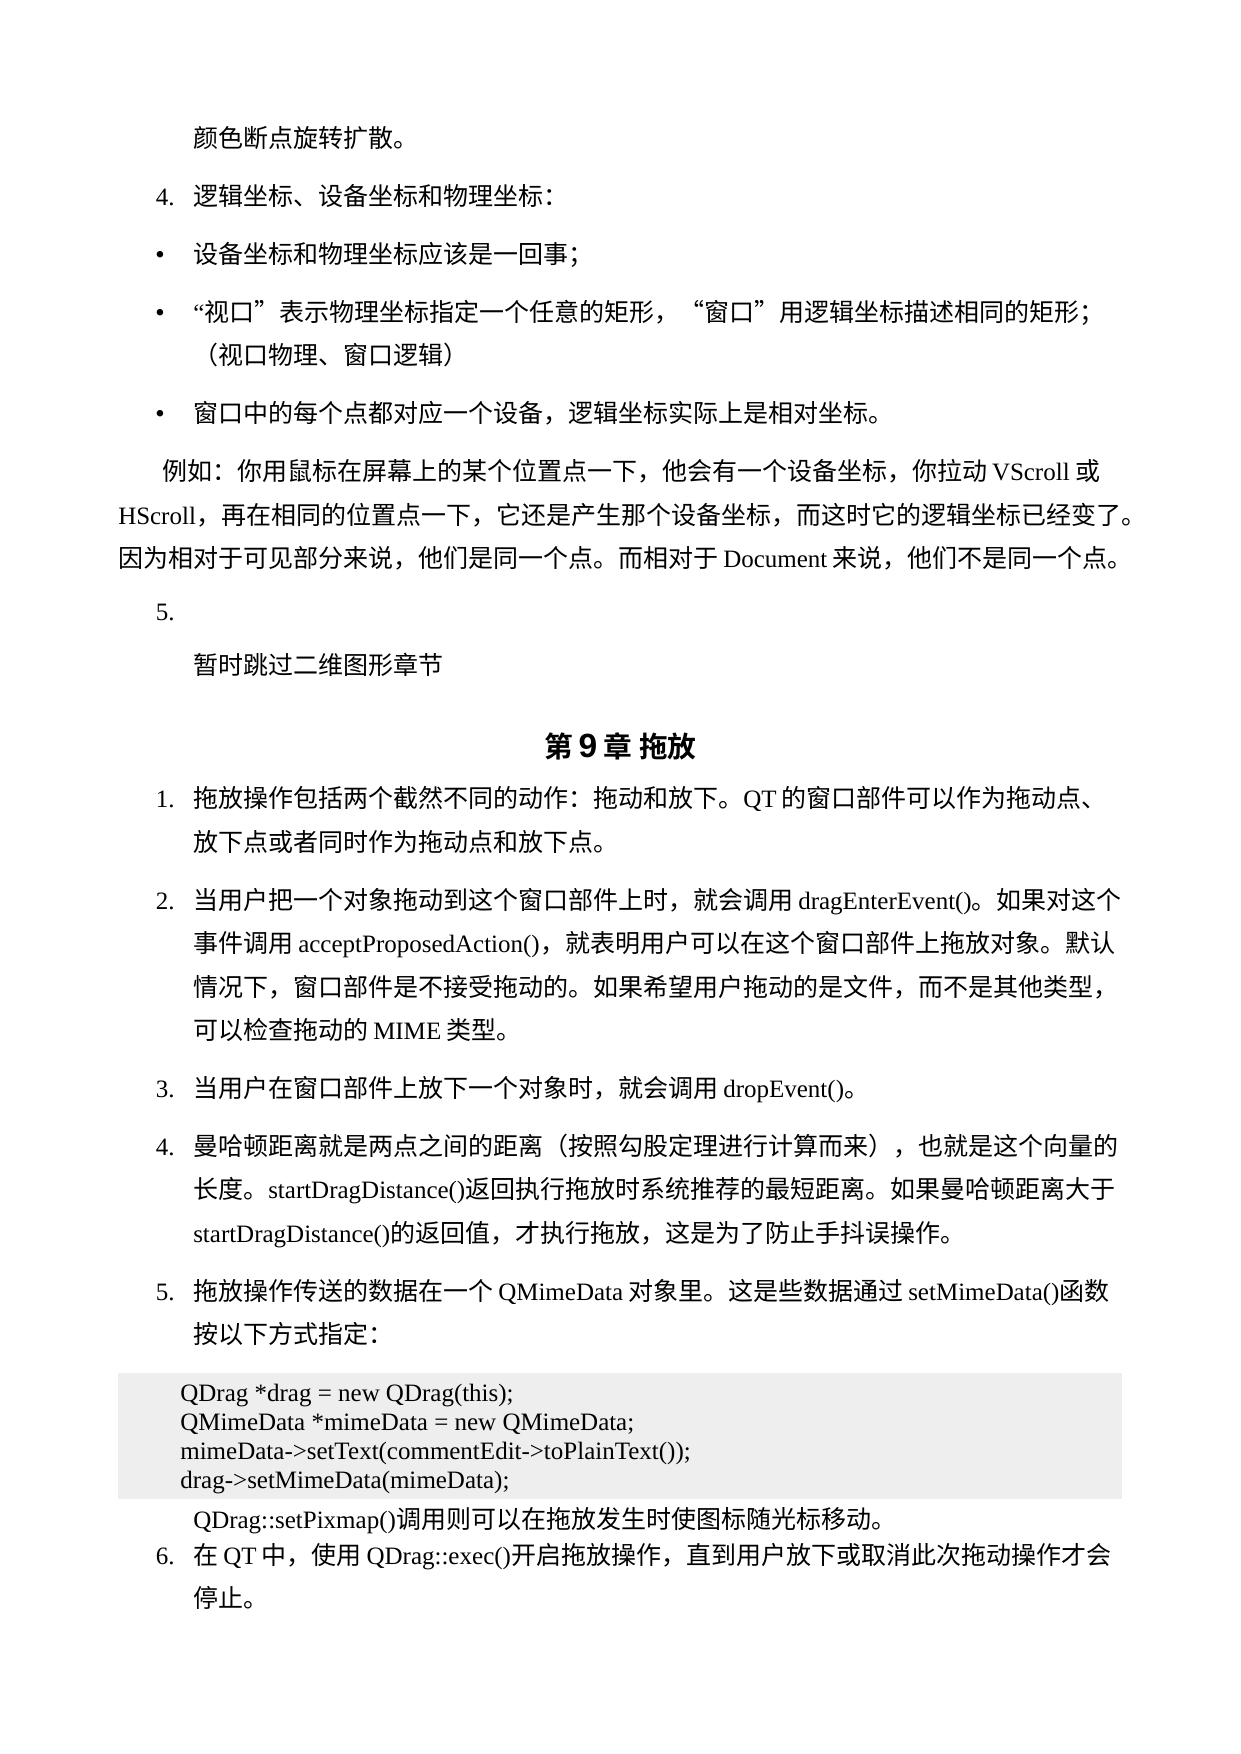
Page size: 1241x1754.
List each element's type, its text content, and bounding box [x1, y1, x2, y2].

list 暂时跳过二维图形章节 [156, 646, 1122, 682]
list 曼哈顿距离就是两点之间的距离（按照勾股定理进行计算而来），也就是这个向量的长度。startDragDistance()返回执行拖放时系统推荐的最短距离。如果曼哈顿距离大于startDragDistance()的返回值，才执行拖放，这是为了防止手抖误操作。 [156, 1126, 1122, 1249]
text 例如：你用鼠标在屏幕上的某个位置点一下，他会有一个设备坐标，你拉动VScroll或HScroll，再在相同的位置点一下，它还是产生那个设备坐标，而这时它的逻辑坐标已经变了。因为相对于可见部分来说，他们是同一个点。而相对于Document来说，他们不是同一个点。 [118, 452, 1122, 575]
list QDrag::setPixmap()调用则可以在拖放发生时使图标随光标移动。 [156, 1499, 1122, 1536]
list 拖放操作包括两个截然不同的动作：拖动和放下。QT的窗口部件可以作为拖动点、放下点或者同时作为拖动点和放下点。 [156, 779, 1122, 858]
list 当用户在窗口部件上放下一个对象时，就会调用dropEvent()。 [156, 1068, 1122, 1105]
list 颜色断点旋转扩散。 [156, 118, 1122, 154]
list 拖放操作传送的数据在一个QMimeData对象里。这是些数据通过setMimeData()函数按以下方式指定： [156, 1271, 1122, 1351]
list 当用户把一个对象拖动到这个窗口部件上时，就会调用dragEnterEvent()。如果对这个事件调用acceptProposedAction()，就表明用户可以在这个窗口部件上拖放对象。默认情况下，窗口部件是不接受拖动的。如果希望用户拖动的是文件，而不是其他类型，可以检查拖动的MIME类型。 [156, 880, 1122, 1047]
list 在QT中，使用QDrag::exec()开启拖放操作，直到用户放下或取消此次拖动操作才会停止。 [156, 1536, 1122, 1615]
table_header QDrag *drag = new QDrag(this); QMimeData *mimeData = new QMimeData; mimeData->setText(commentEdit->toPlainText()); drag->setMimeData(mimeData); [118, 1373, 1122, 1499]
list 窗口中的每个点都对应一个设备，逻辑坐标实际上是相对坐标。 [156, 394, 1122, 430]
subtitle 第9章 拖放 [118, 724, 1122, 766]
list “视口”表示物理坐标指定一个任意的矩形，“窗口”用逻辑坐标描述相同的矩形；（视口物理、窗口逻辑） [156, 292, 1122, 372]
list 逻辑坐标、设备坐标和物理坐标： [156, 176, 1122, 212]
list 设备坐标和物理坐标应该是一回事； [156, 234, 1122, 270]
